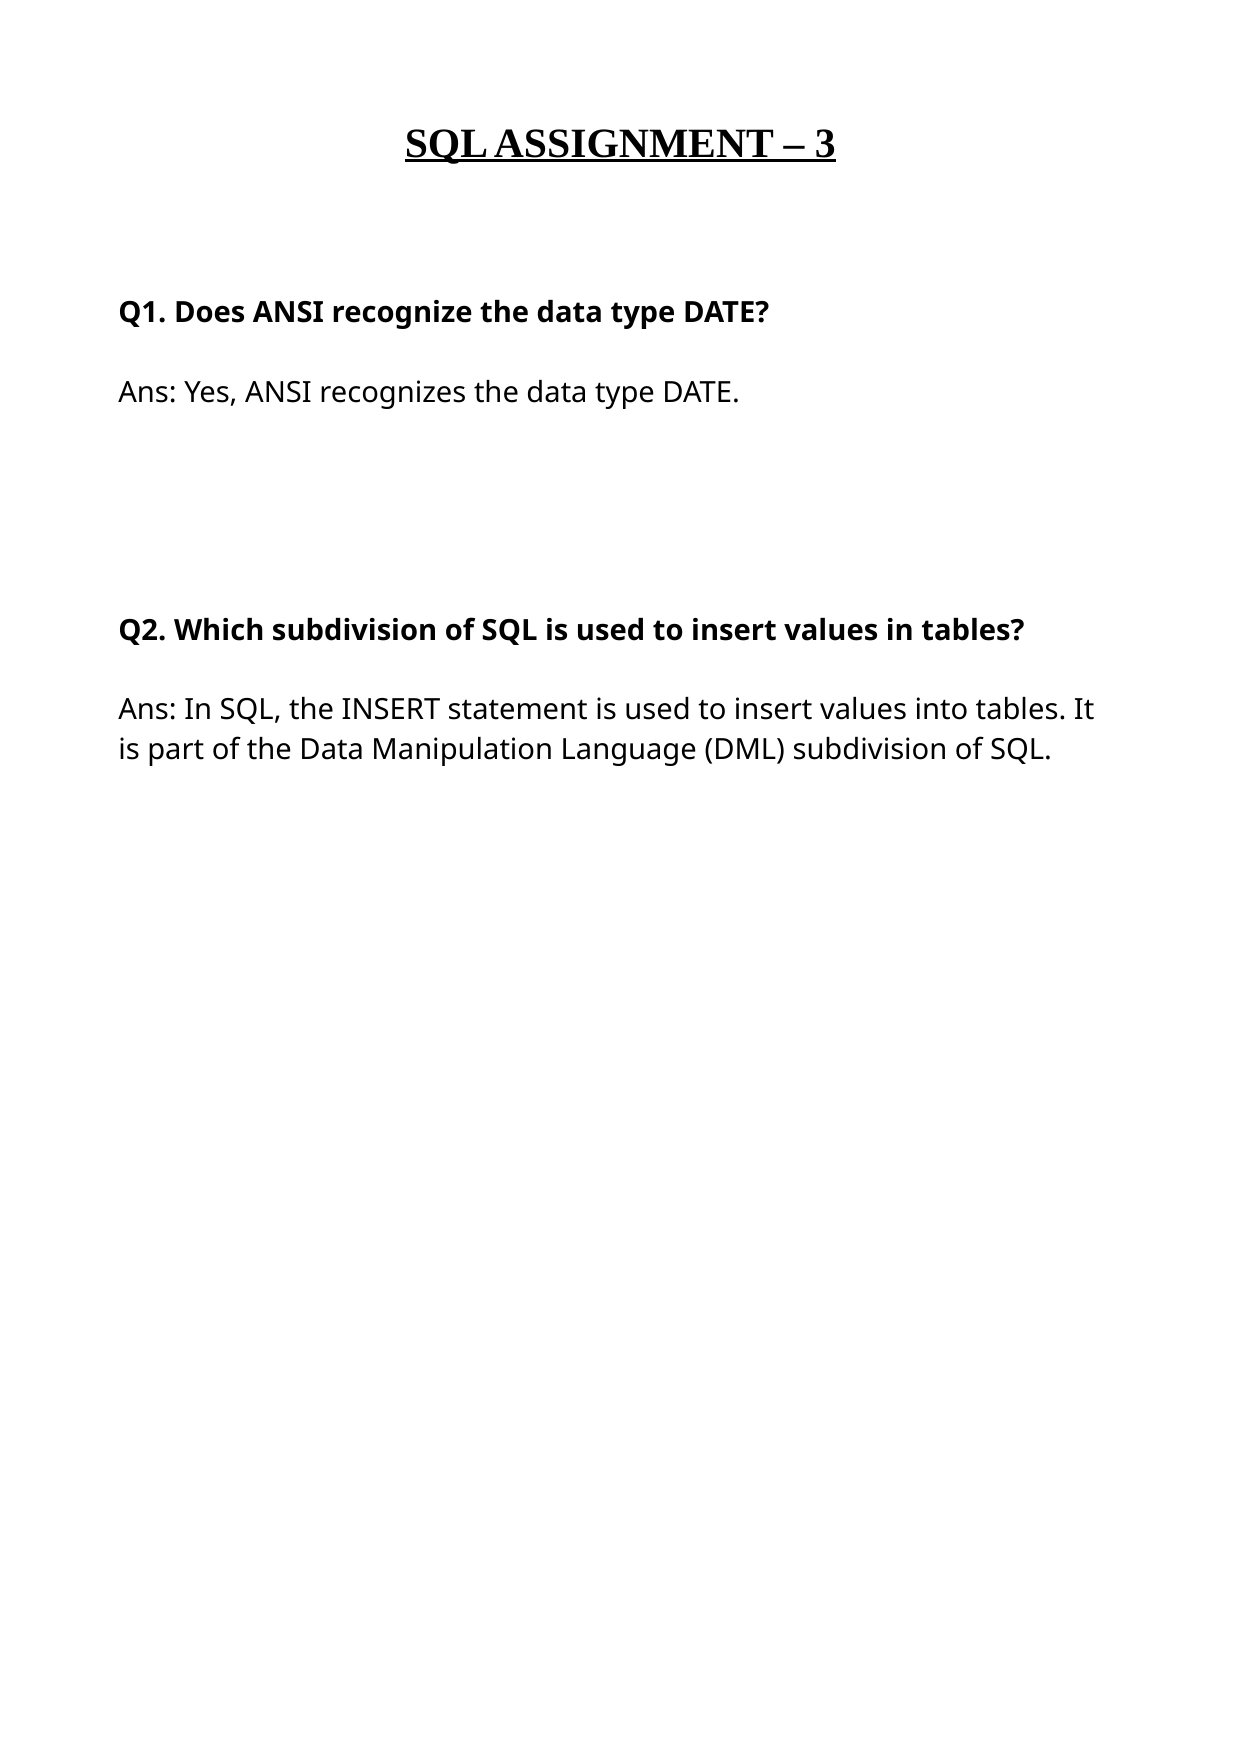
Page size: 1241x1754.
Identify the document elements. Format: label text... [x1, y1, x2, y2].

text Ans: Yes, ANSI recognizes the data type DATE. [118, 371, 1122, 411]
text Q1. Does ANSI recognize the data type DATE? [118, 292, 1122, 331]
text SQL ASSIGNMENT – 3 [118, 118, 1122, 166]
text Q2. Which subdivision of SQL is used to insert values in tables? [118, 609, 1122, 649]
text Ans: In SQL, the INSERT statement is used to insert values into tables. It is part of the Data Manipulation Language (DML) subdivision of SQL. [118, 688, 1122, 768]
